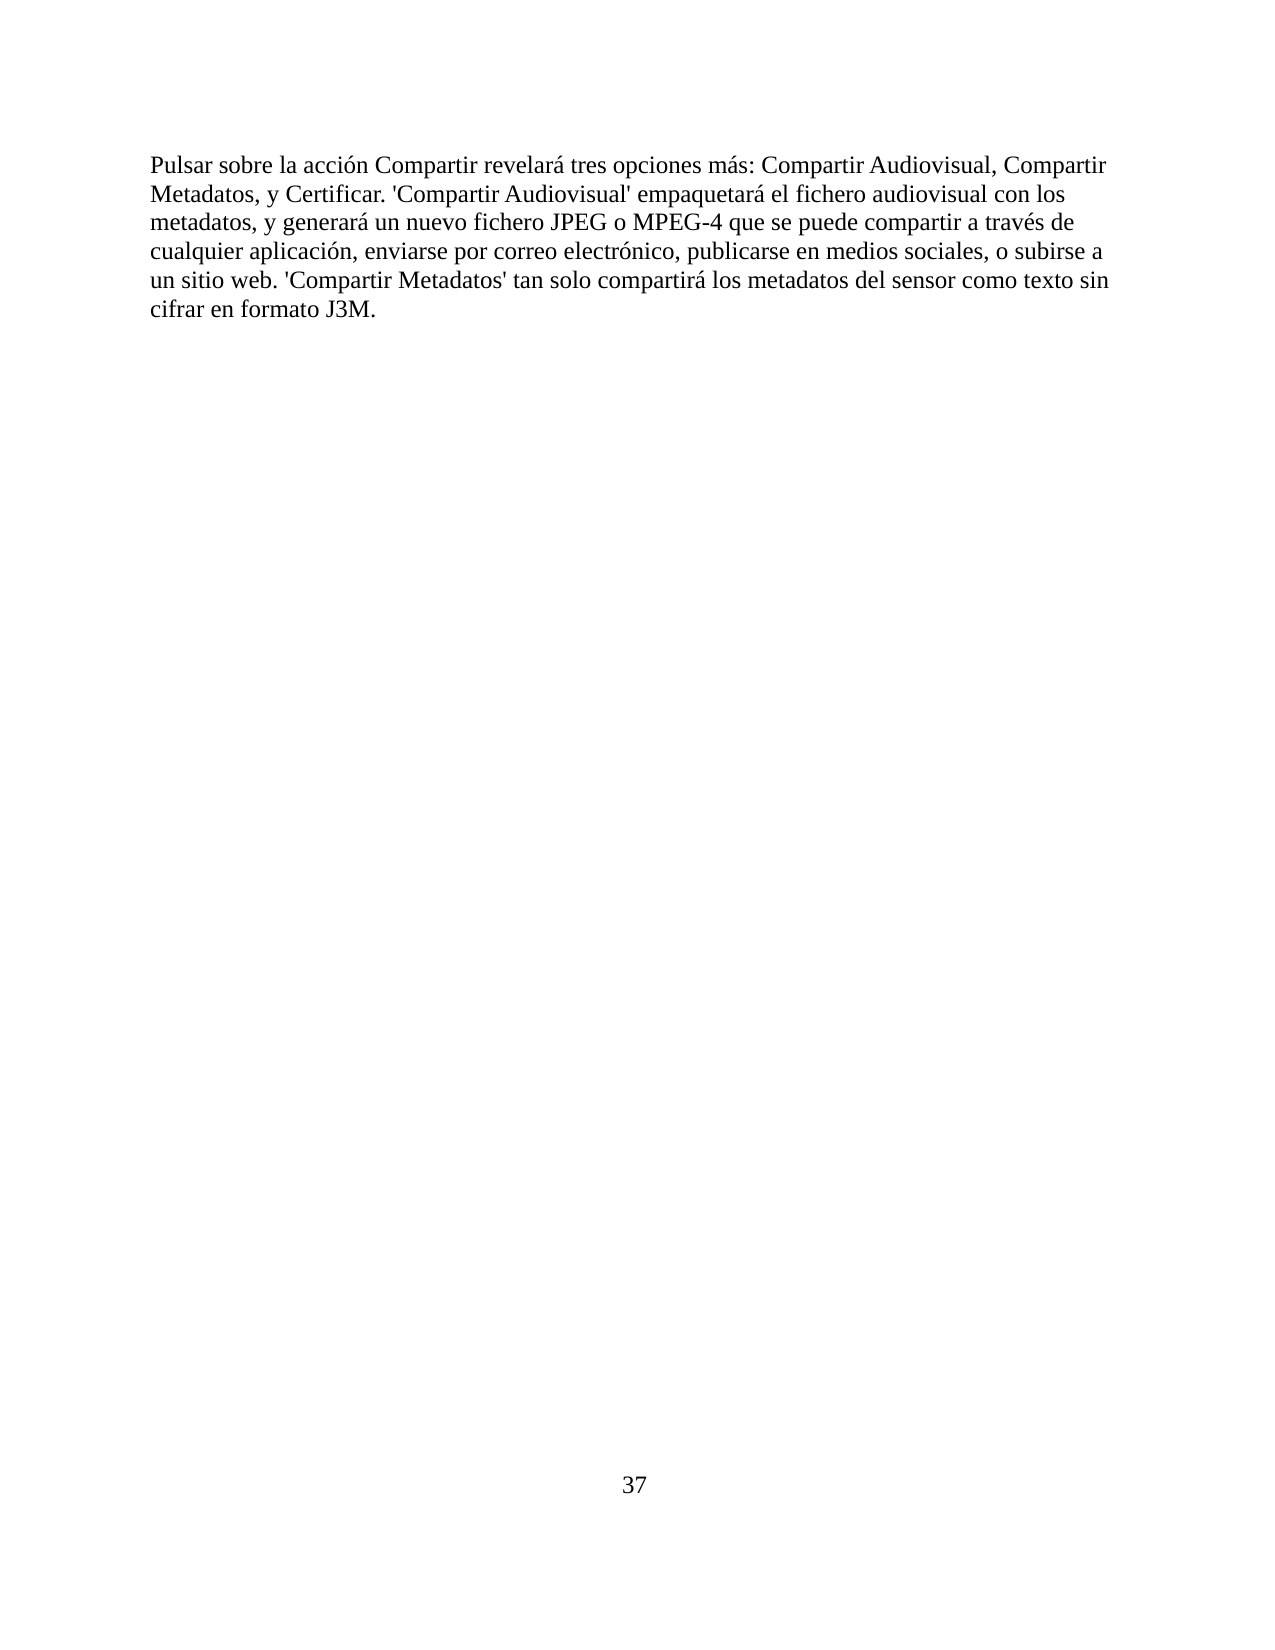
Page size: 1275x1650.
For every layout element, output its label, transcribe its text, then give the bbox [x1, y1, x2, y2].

text Pulsar sobre la acción Compartir revelará tres opciones más: Compartir Audiovisual, Compartir Metadatos, y Certificar. 'Compartir Audiovisual' empaquetará el fichero audiovisual con los metadatos, y generará un nuevo fichero JPEG o MPEG-4 que se puede compartir a través de cualquier aplicación, enviarse por correo electrónico, publicarse en medios sociales, o subirse a un sitio web. 'Compartir Metadatos' tan solo compartirá los metadatos del sensor como texto sin cifrar en formato J3M. [150, 150, 1125, 322]
